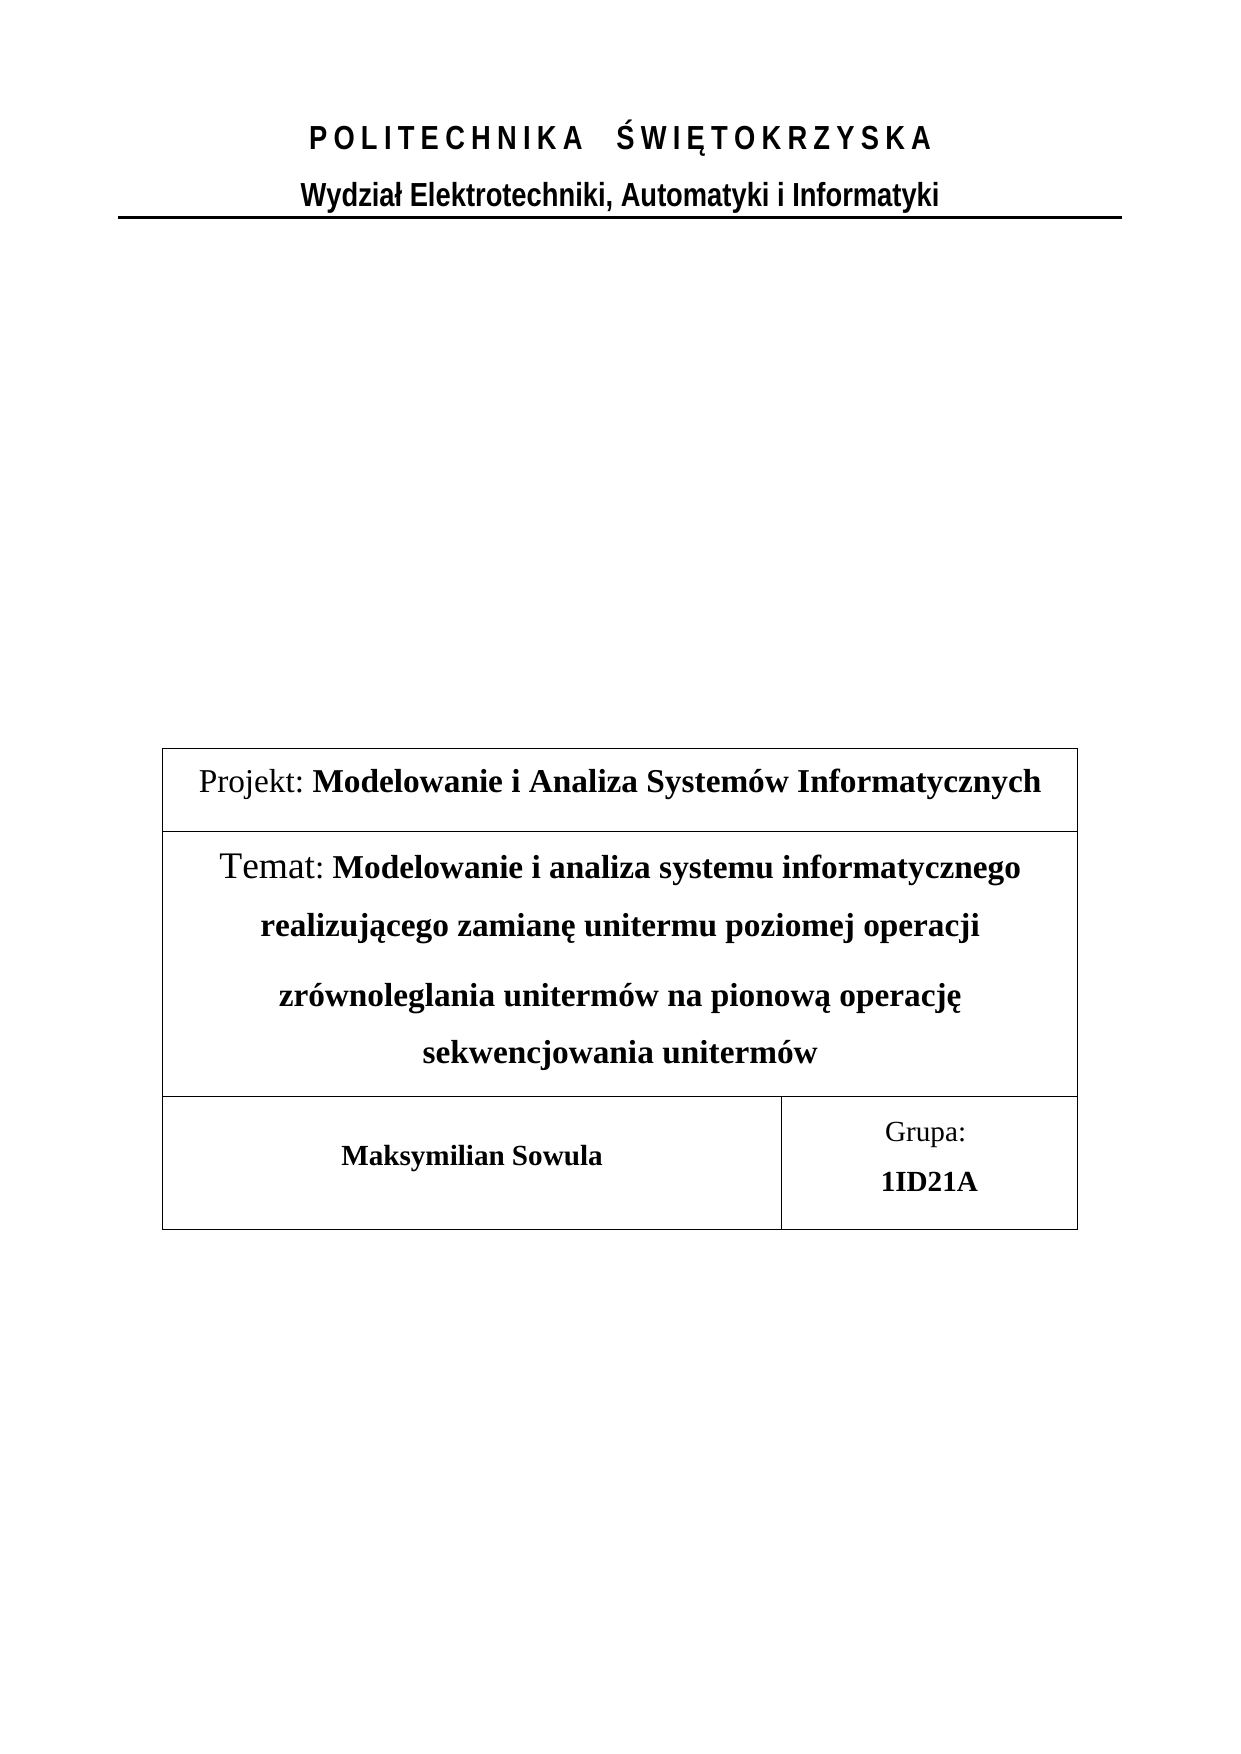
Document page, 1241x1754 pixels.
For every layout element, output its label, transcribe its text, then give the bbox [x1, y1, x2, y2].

table_cell Maksymilian Sowula [163, 1097, 781, 1229]
table_cell Temat: Modelowanie i analiza systemu informatycznego realizującego zamianę unitermu poziomej operacji zrównoleglania unitermów na pionową operację sekwencjowania unitermów [163, 832, 1077, 1096]
title Politechnika Świętokrzyska [118, 118, 1122, 156]
table_header Projekt: Modelowanie i Analiza Systemów Informatycznych [163, 749, 1077, 831]
table_cell Grupa: 1ID21A [782, 1097, 1077, 1229]
text Wydział Elektrotechniki, Automatyki i Informatyki [118, 175, 1122, 216]
